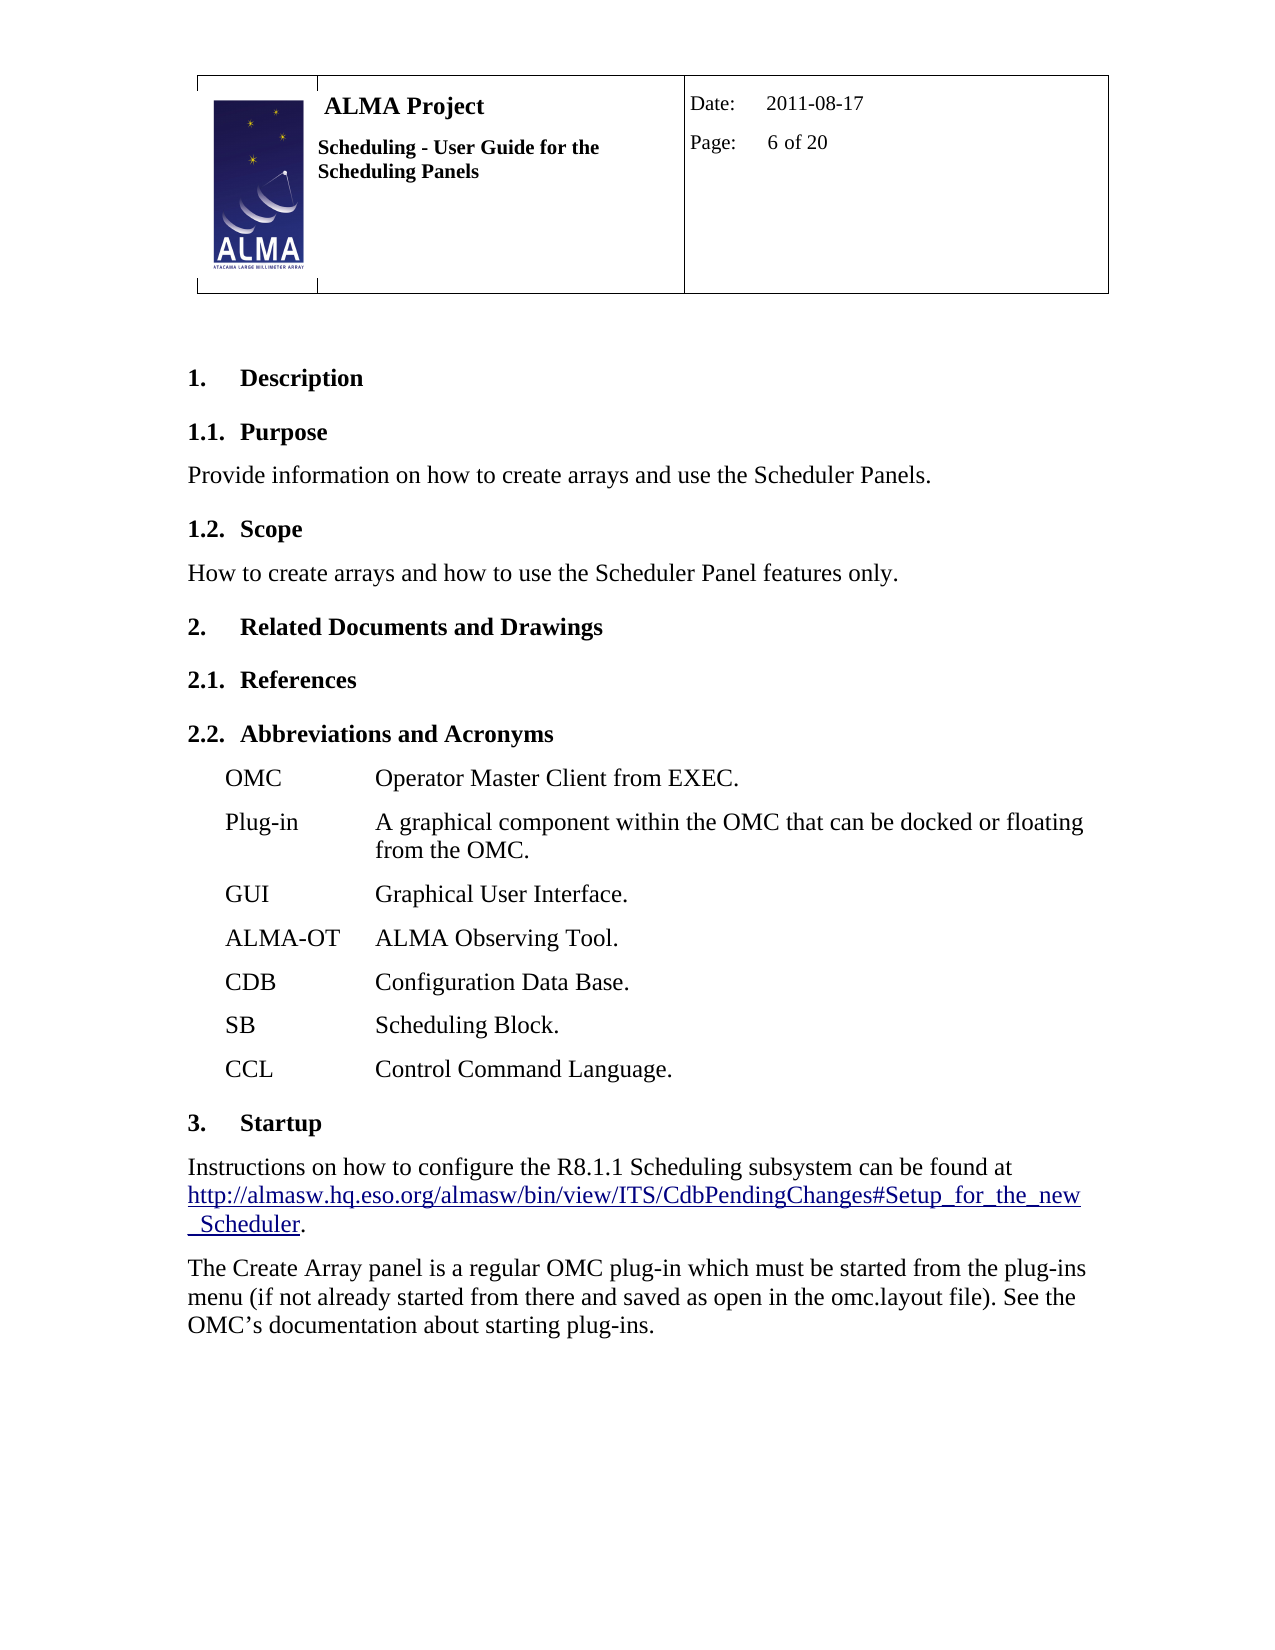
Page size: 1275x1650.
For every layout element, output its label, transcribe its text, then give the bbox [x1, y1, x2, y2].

subtitle References [187, 666, 1087, 694]
text Plug-in A graphical component within the OMC that can be docked or floating from the OMC. [225, 807, 1087, 864]
text CDB Configuration Data Base. [225, 967, 1087, 996]
text SB Scheduling Block. [225, 1011, 1087, 1039]
text ALMA-OT ALMA Observing Tool. [225, 923, 1087, 952]
text OMC Operator Master Client from EXEC. [225, 763, 1087, 792]
text Provide information on how to create arrays and use the Scheduler Panels. [187, 461, 1087, 489]
subtitle Startup [187, 1108, 1087, 1137]
text GUI Graphical User Interface. [225, 879, 1087, 908]
text CCL Control Command Language. [225, 1054, 1087, 1083]
subtitle Purpose [187, 417, 1087, 446]
text Instructions on how to configure the R8.1.1 Scheduling subsystem can be found at http://almasw.hq.eso.org/almasw/bin/view/ITS/CdbPendingChanges#Setup_for_the_new_Scheduler. [187, 1152, 1087, 1238]
text The Create Array panel is a regular OMC plug-in which must be started from the plug-ins menu (if not already started from there and saved as open in the omc.layout file). See the OMC’s documentation about starting plug-ins. [187, 1253, 1087, 1339]
subtitle Scope [187, 514, 1087, 543]
text How to create arrays and how to use the Scheduler Panel features only. [187, 558, 1087, 587]
subtitle Description [187, 363, 1087, 392]
subtitle Abbreviations and Acronyms [187, 719, 1087, 748]
subtitle Related Documents and Drawings [187, 612, 1087, 641]
picture [213, 100, 304, 270]
